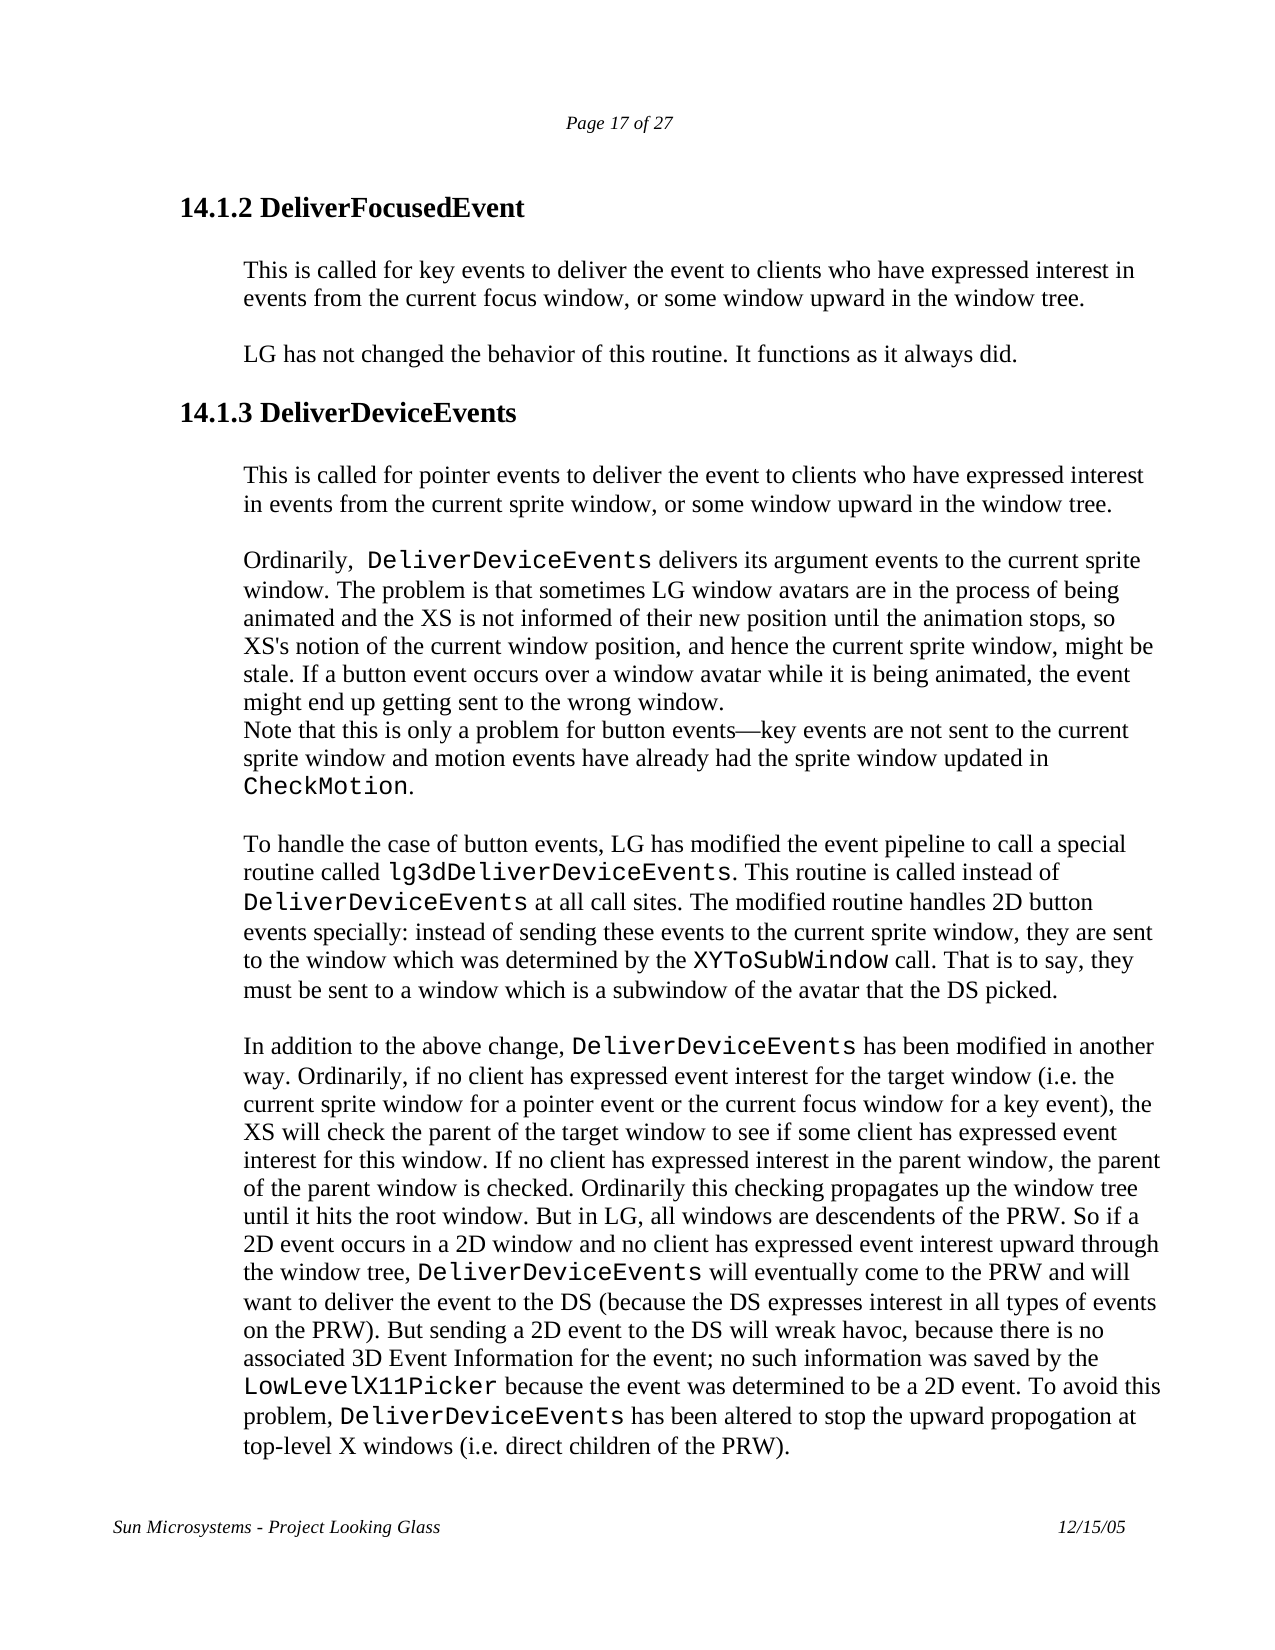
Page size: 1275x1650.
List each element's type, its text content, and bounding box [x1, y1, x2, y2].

list DeliverDeviceEvents [172, 396, 1162, 429]
text In addition to the above change, DeliverDeviceEvents has been modified in another way. Ordinarily, if no client has expressed event interest for the target window (i.e. the current sprite window for a pointer event or the current focus window for a key event), the XS will check the parent of the target window to see if some client has expressed event interest for this window. If no client has expressed interest in the parent window, the parent of the parent window is checked. Ordinarily this checking propagates up the window tree until it hits the root window. But in LG, all windows are descendents of the PRW. So if a 2D event occurs in a 2D window and no client has expressed event interest upward through the window tree, DeliverDeviceEvents will eventually come to the PRW and will want to deliver the event to the DS (because the DS expresses interest in all types of events on the PRW). But sending a 2D event to the DS will wreak havoc, because there is no associated 3D Event Information for the event; no such information was saved by the LowLevelX11Picker because the event was determined to be a 2D event. To avoid this problem, DeliverDeviceEvents has been altered to stop the upward propogation at top-level X windows (i.e. direct children of the PRW). [243, 1032, 1162, 1460]
text Note that this is only a problem for button events—key events are not sent to the current sprite window and motion events have already had the sprite window updated in CheckMotion. [243, 716, 1162, 802]
text Ordinarily, DeliverDeviceEvents delivers its argument events to the current sprite window. The problem is that sometimes LG window avatars are in the process of being animated and the XS is not informed of their new position until the animation stops, so XS's notion of the current window position, and hence the current sprite window, might be stale. If a button event occurs over a window avatar while it is being animated, the event might end up getting sent to the wrong window. [243, 546, 1162, 716]
list DeliverFocusedEvent [172, 191, 1162, 224]
text To handle the case of button events, LG has modified the event pipeline to call a special routine called lg3dDeliverDeviceEvents. This routine is called instead of DeliverDeviceEvents at all call sites. The modified routine handles 2D button events specially: instead of sending these events to the current sprite window, they are sent to the window which was determined by the XYToSubWindow call. That is to say, they must be sent to a window which is a subwindow of the avatar that the DS picked. [243, 830, 1162, 1004]
text LG has not changed the behavior of this routine. It functions as it always did. [243, 340, 1162, 368]
text This is called for pointer events to deliver the event to clients who have expressed interest in events from the current sprite window, or some window upward in the window tree. [243, 461, 1162, 517]
text This is called for key events to deliver the event to clients who have expressed interest in events from the current focus window, or some window upward in the window tree. [243, 256, 1162, 312]
